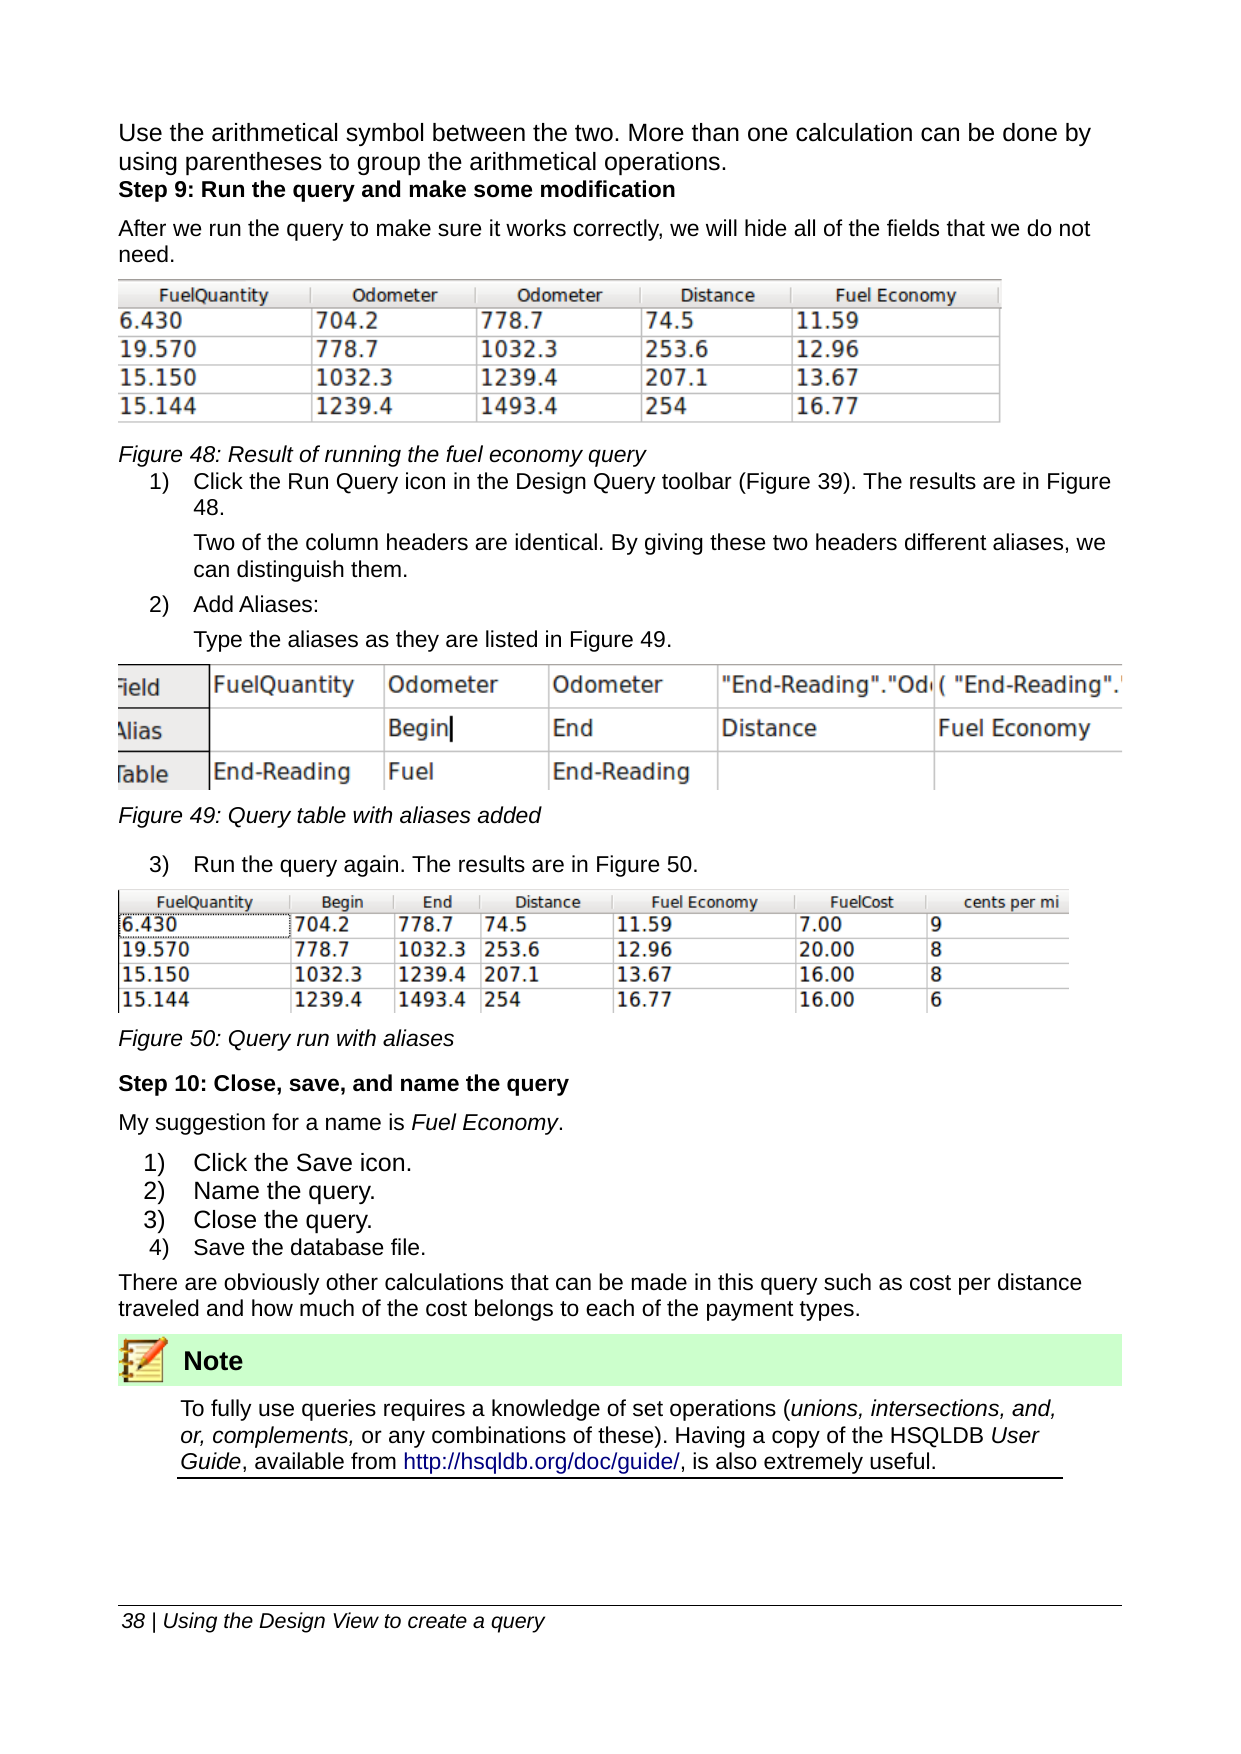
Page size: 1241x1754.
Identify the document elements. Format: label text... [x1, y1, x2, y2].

picture [118, 664, 1123, 790]
picture [118, 279, 1002, 430]
list Close the query. [165, 1205, 1122, 1234]
text Use the arithmetical symbol between the two. More than one calculation can be done by using parentheses to group the arithmetical operations. [118, 118, 1122, 176]
text Step 10: Close, save, and name the query [118, 1070, 1122, 1096]
text After we run the query to make sure it works correctly, we will hide all of the fields that we do not need. [118, 214, 1122, 267]
list Two of the column headers are identical. By giving these two headers different aliases, we can distinguish them. [193, 529, 1122, 582]
list Add Aliases: [169, 591, 1122, 617]
list Run the query again. The results are in Figure 50. [169, 851, 1122, 877]
picture [119, 1335, 170, 1386]
text Figure 49: Query table with aliases added [118, 802, 1122, 828]
list Name the query. [165, 1176, 1122, 1205]
text There are obviously other calculations that can be made in this query such as cost per distance traveled and how much of the cost belongs to each of the payment types. [118, 1269, 1122, 1322]
subtitle Note [118, 1334, 1122, 1386]
picture [118, 889, 1069, 1013]
text Figure 50: Query run with aliases [118, 1025, 1069, 1051]
list Click the Run Query icon in the Design Query toolbar (Figure 39). The results are in Figure 48. [169, 468, 1122, 521]
text Step 9: Run the query and make some modification [118, 176, 1122, 202]
text To fully use queries requires a knowledge of set operations (unions, intersections, and, or, complements, or any combinations of these). Having a copy of the HSQLDB User Guide, available from http://hsqldb.org/doc/guide/, is also extremely useful. [177, 1392, 1063, 1477]
text Figure 48: Result of running the fuel economy query [118, 441, 1002, 468]
list Save the database file. [169, 1234, 1122, 1260]
list Type the aliases as they are listed in Figure 49. [193, 626, 1122, 652]
list Click the Save icon. [165, 1147, 1122, 1176]
list My suggestion for a name is Fuel Economy. [118, 1109, 1122, 1135]
